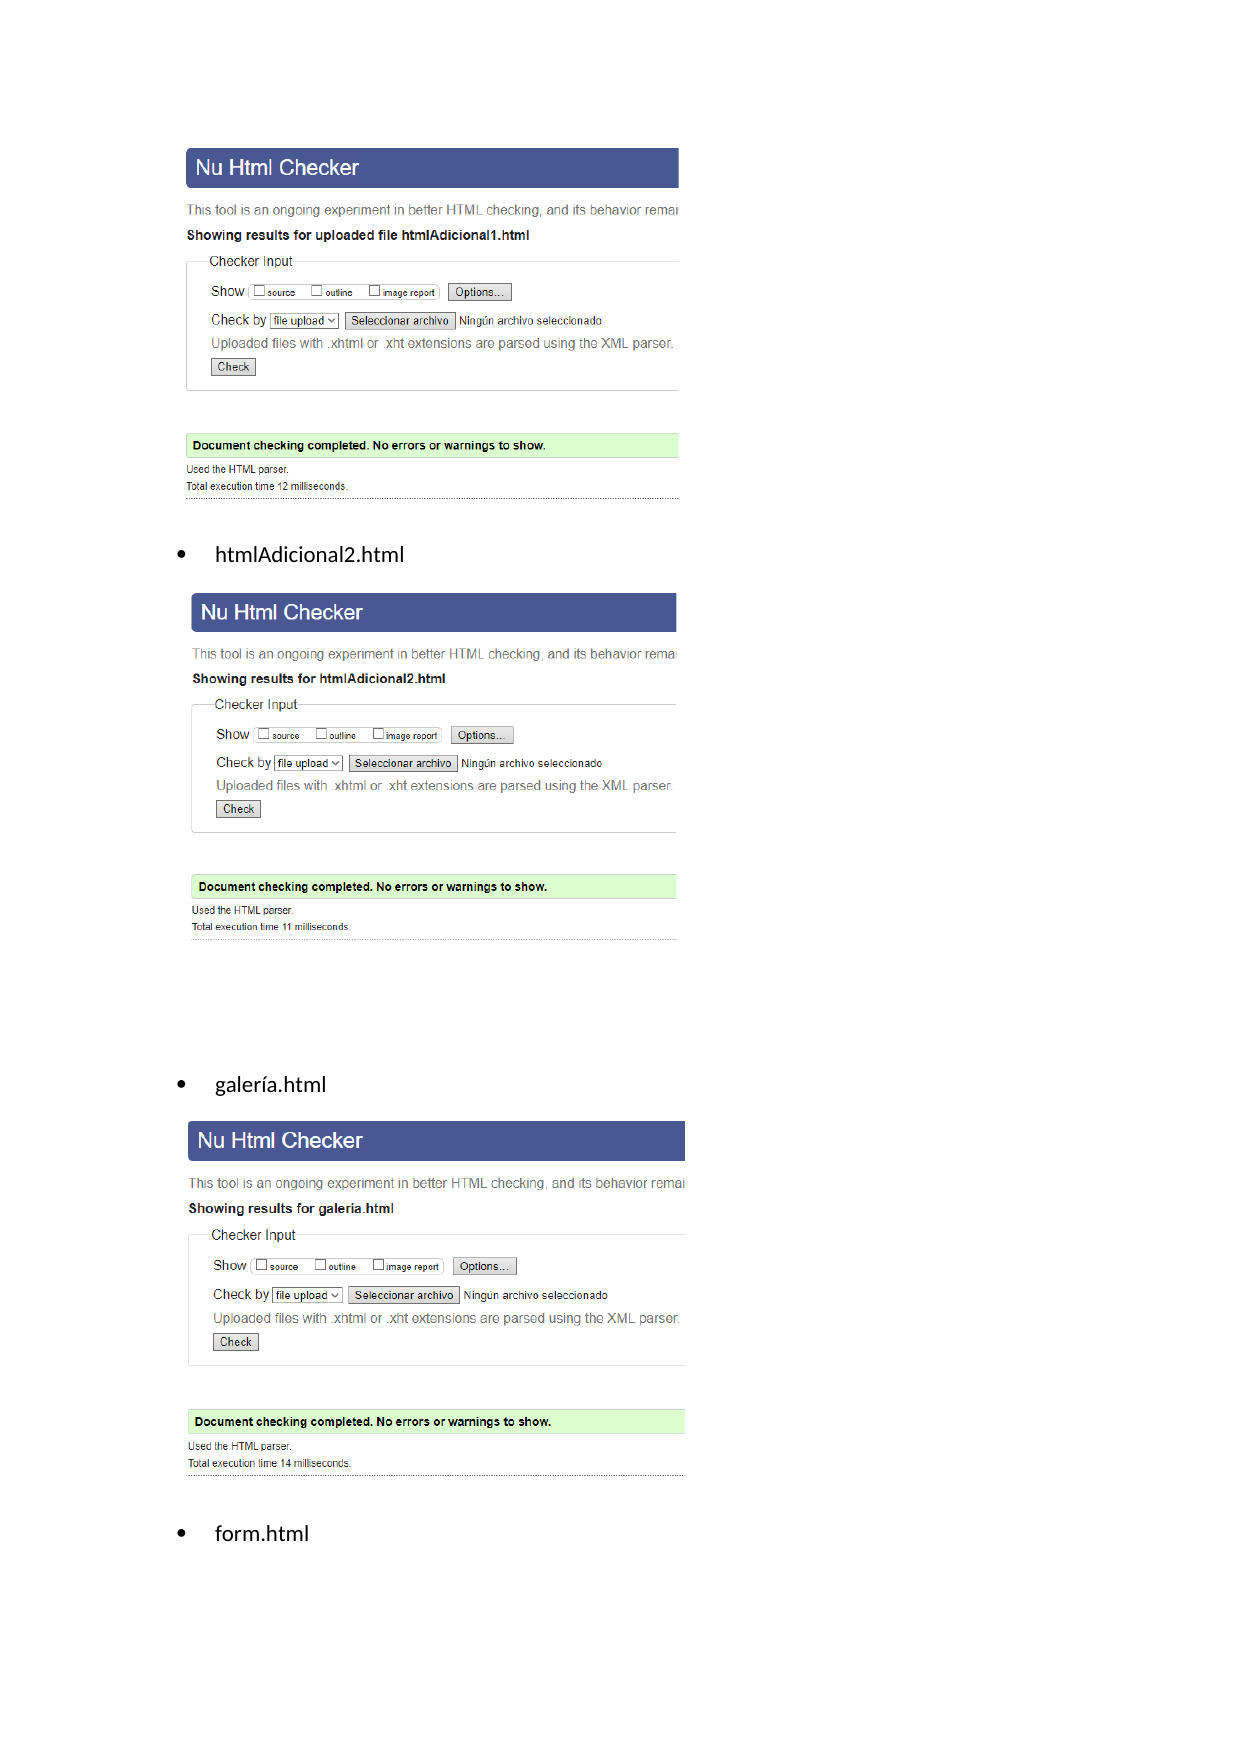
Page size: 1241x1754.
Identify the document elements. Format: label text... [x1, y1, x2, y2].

list galería.html [177, 1070, 1063, 1098]
list form.html [177, 1519, 1063, 1547]
list htmlAdicional2.html [177, 540, 1063, 568]
